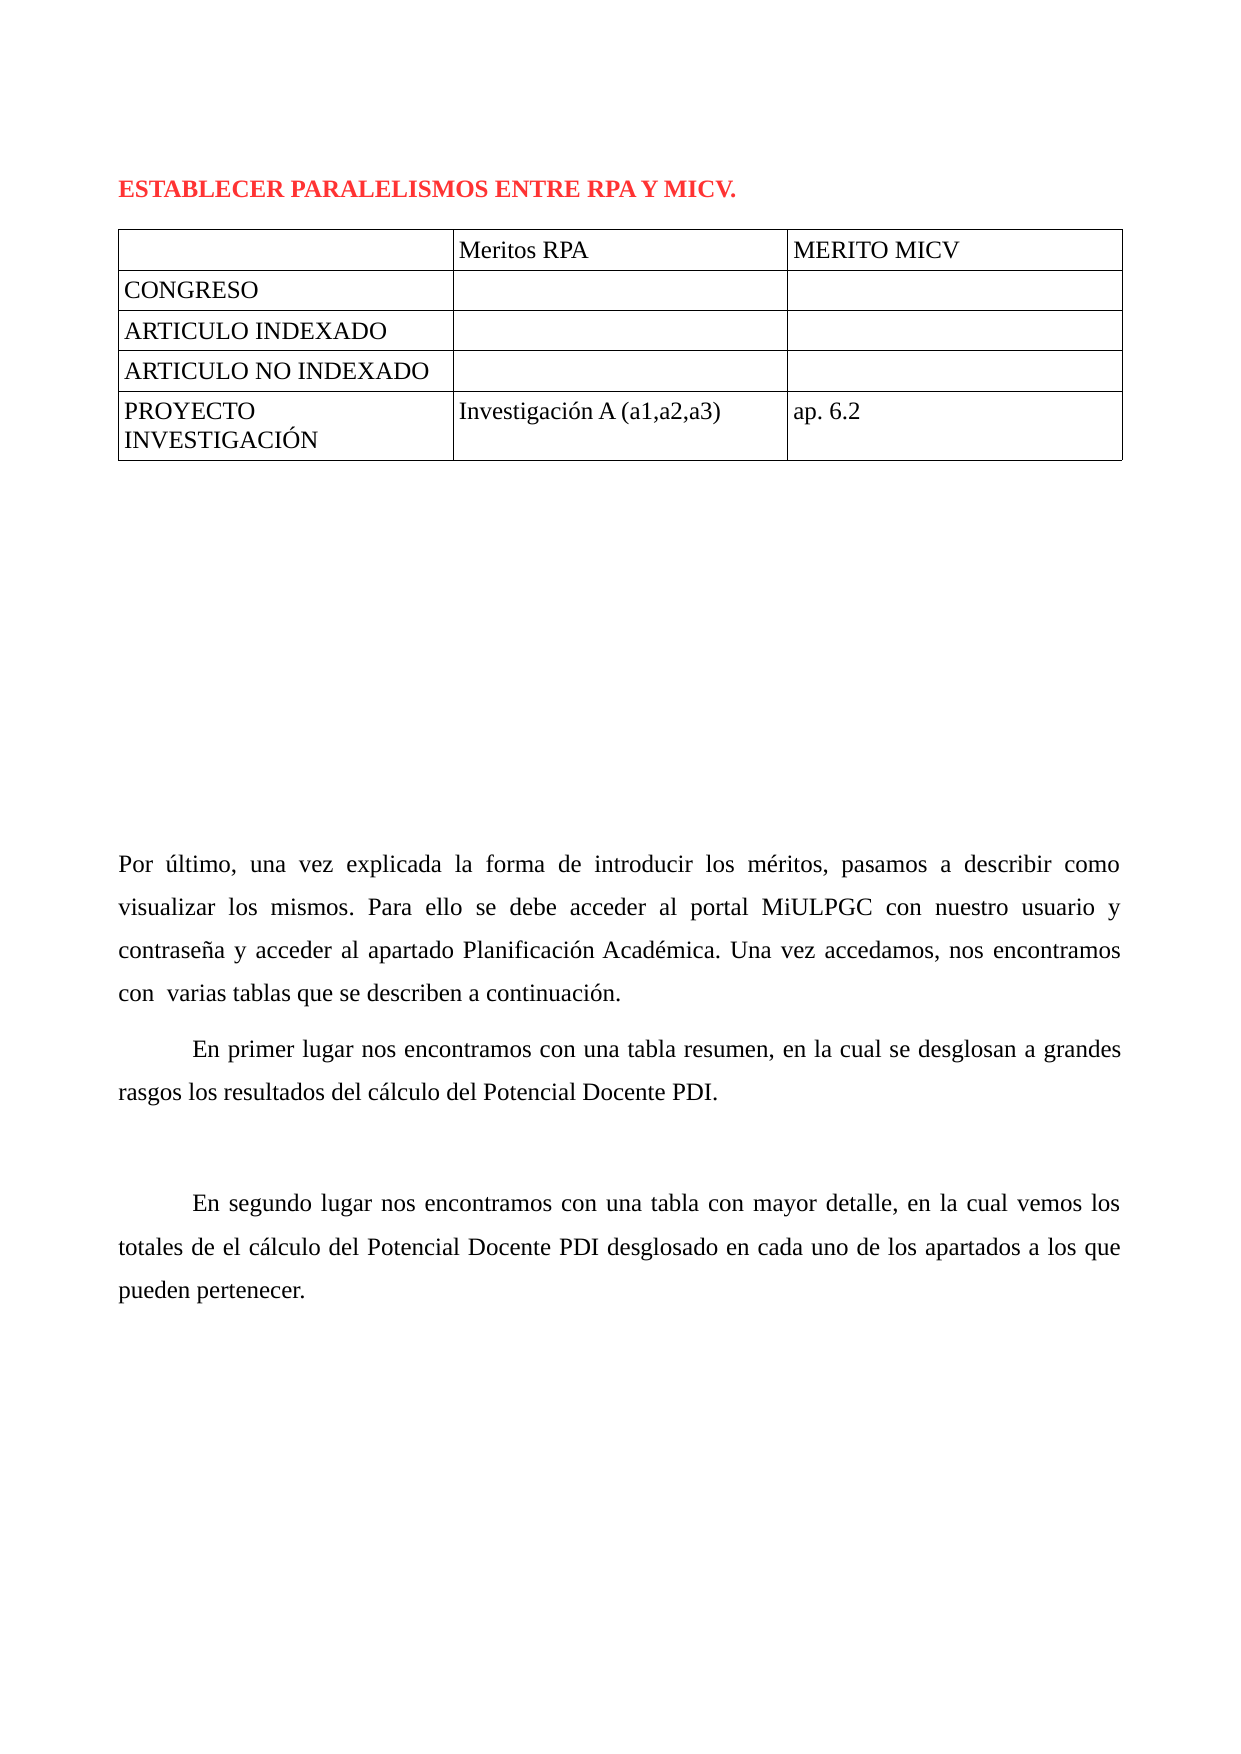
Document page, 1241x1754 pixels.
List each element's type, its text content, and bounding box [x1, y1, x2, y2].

table_cell [454, 351, 787, 391]
table_header Meritos RPA [454, 230, 787, 270]
table_cell ARTICULO NO INDEXADO [119, 351, 453, 391]
text En primer lugar nos encontramos con una tabla resumen, en la cual se desglosan a grandes rasgos los resultados del cálculo del Potencial Docente PDI. [118, 1034, 1122, 1106]
text Por último, una vez explicada la forma de introducir los méritos, pasamos a describir como visualizar los mismos. Para ello se debe acceder al portal MiULPGC con nuestro usuario y contraseña y acceder al apartado Planificación Académica. Una vez accedamos, nos encontramos con varias tablas que se describen a continuación. [118, 849, 1122, 1007]
table_cell [788, 271, 1122, 310]
table_cell ARTICULO INDEXADO [119, 311, 453, 350]
table_header [119, 230, 453, 270]
table_cell [788, 311, 1122, 350]
table_cell CONGRESO [119, 271, 453, 310]
table_cell [454, 311, 787, 350]
text ESTABLECER PARALELISMOS ENTRE RPA Y MICV. [118, 174, 1122, 202]
table_cell PROYECTO INVESTIGACIÓN [119, 392, 453, 460]
text En segundo lugar nos encontramos con una tabla con mayor detalle, en la cual vemos los totales de el cálculo del Potencial Docente PDI desglosado en cada uno de los apartados a los que pueden pertenecer. [118, 1188, 1122, 1303]
table_cell ap. 6.2 [788, 392, 1122, 460]
table_cell [454, 271, 787, 310]
table_header MERITO MICV [788, 230, 1122, 270]
table_cell Investigación A (a1,a2,a3) [454, 392, 787, 460]
table_cell [788, 351, 1122, 391]
